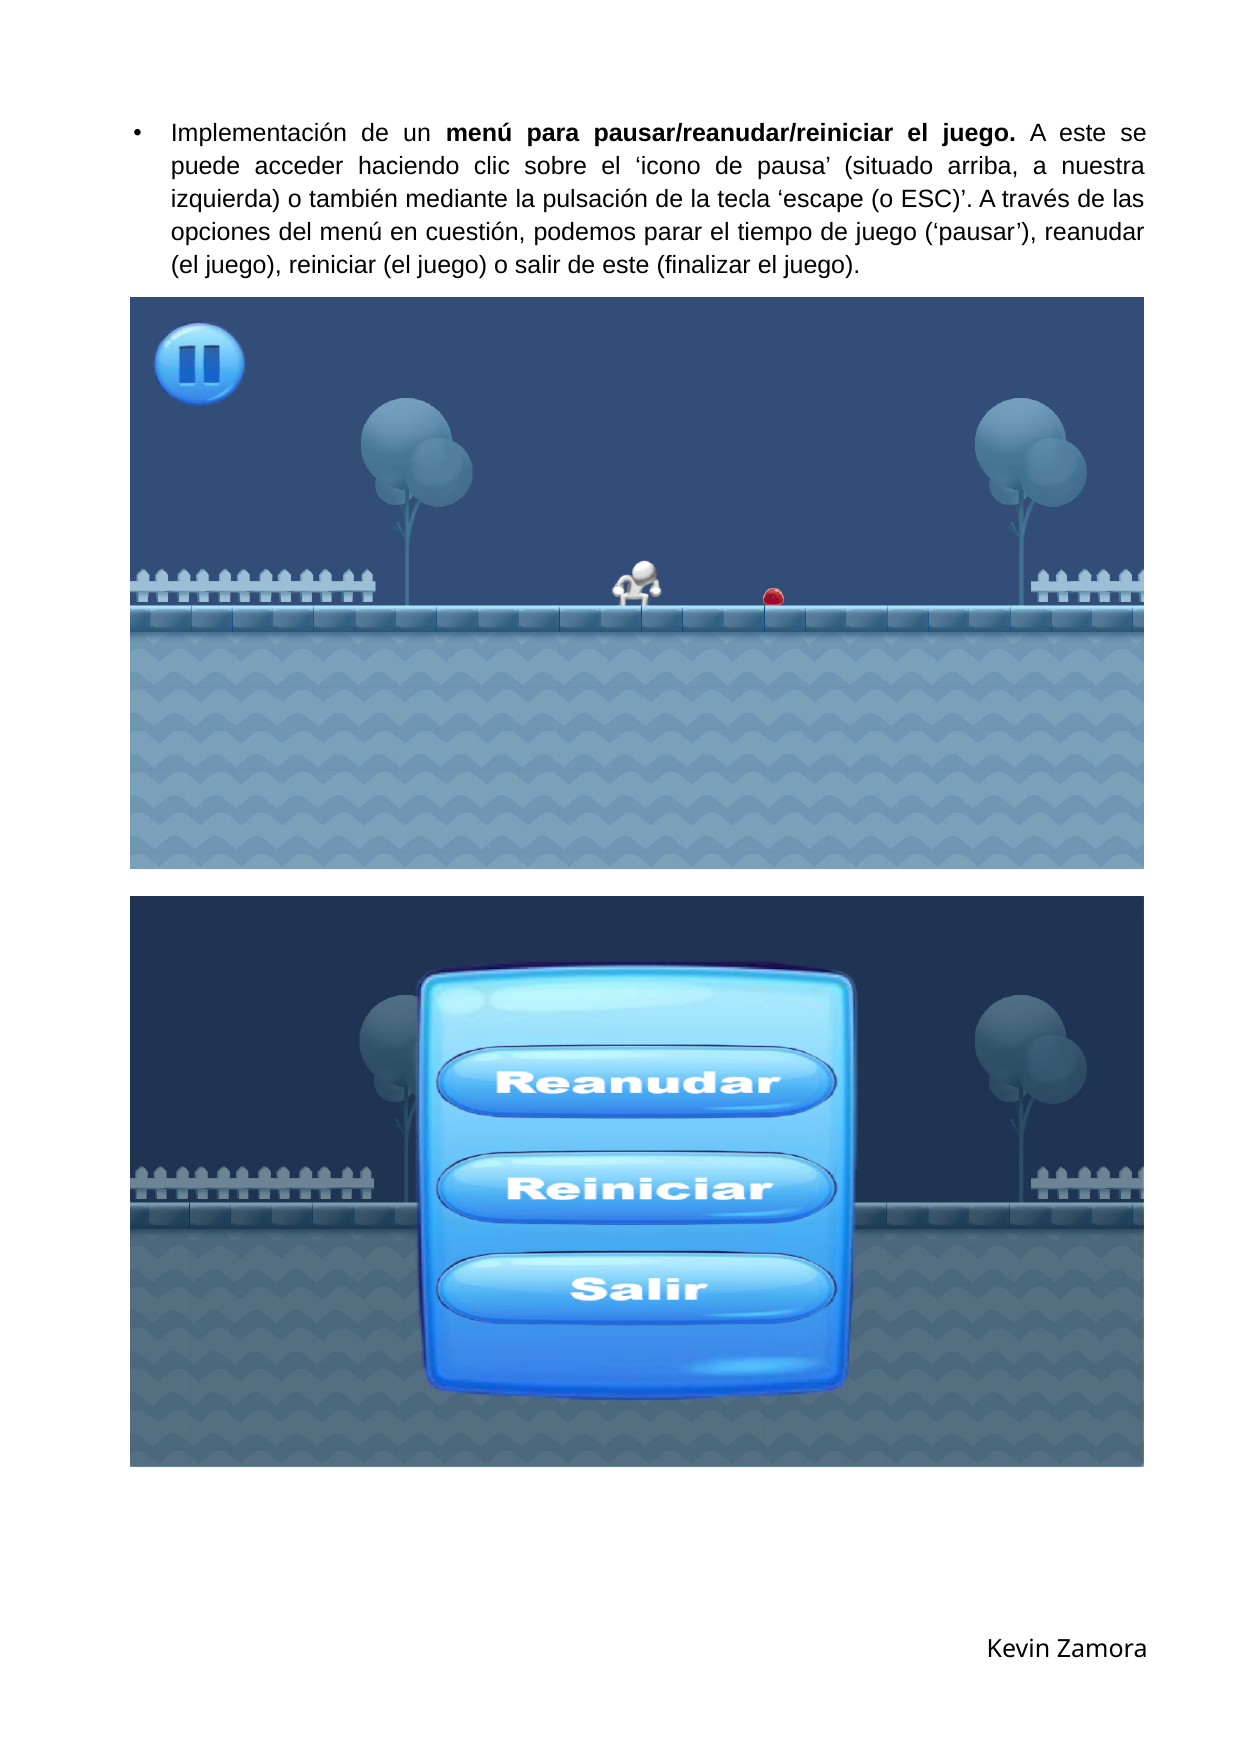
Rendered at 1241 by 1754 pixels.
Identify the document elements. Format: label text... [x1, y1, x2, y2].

picture [130, 297, 1144, 869]
picture [130, 896, 1144, 1467]
list Implementación de un menú para pausar/reanudar/reiniciar el juego. A este se puede acceder haciendo clic sobre el ‘icono de pausa’ (situado arriba, a nuestra izquierda) o también mediante la pulsación de la tecla ‘escape (o ESC)’. A través de las opciones del menú en cuestión, podemos parar el tiempo de juego (‘pausar’), reanudar (el juego), reiniciar (el juego) o salir de este (finalizar el juego). [133, 118, 1147, 279]
